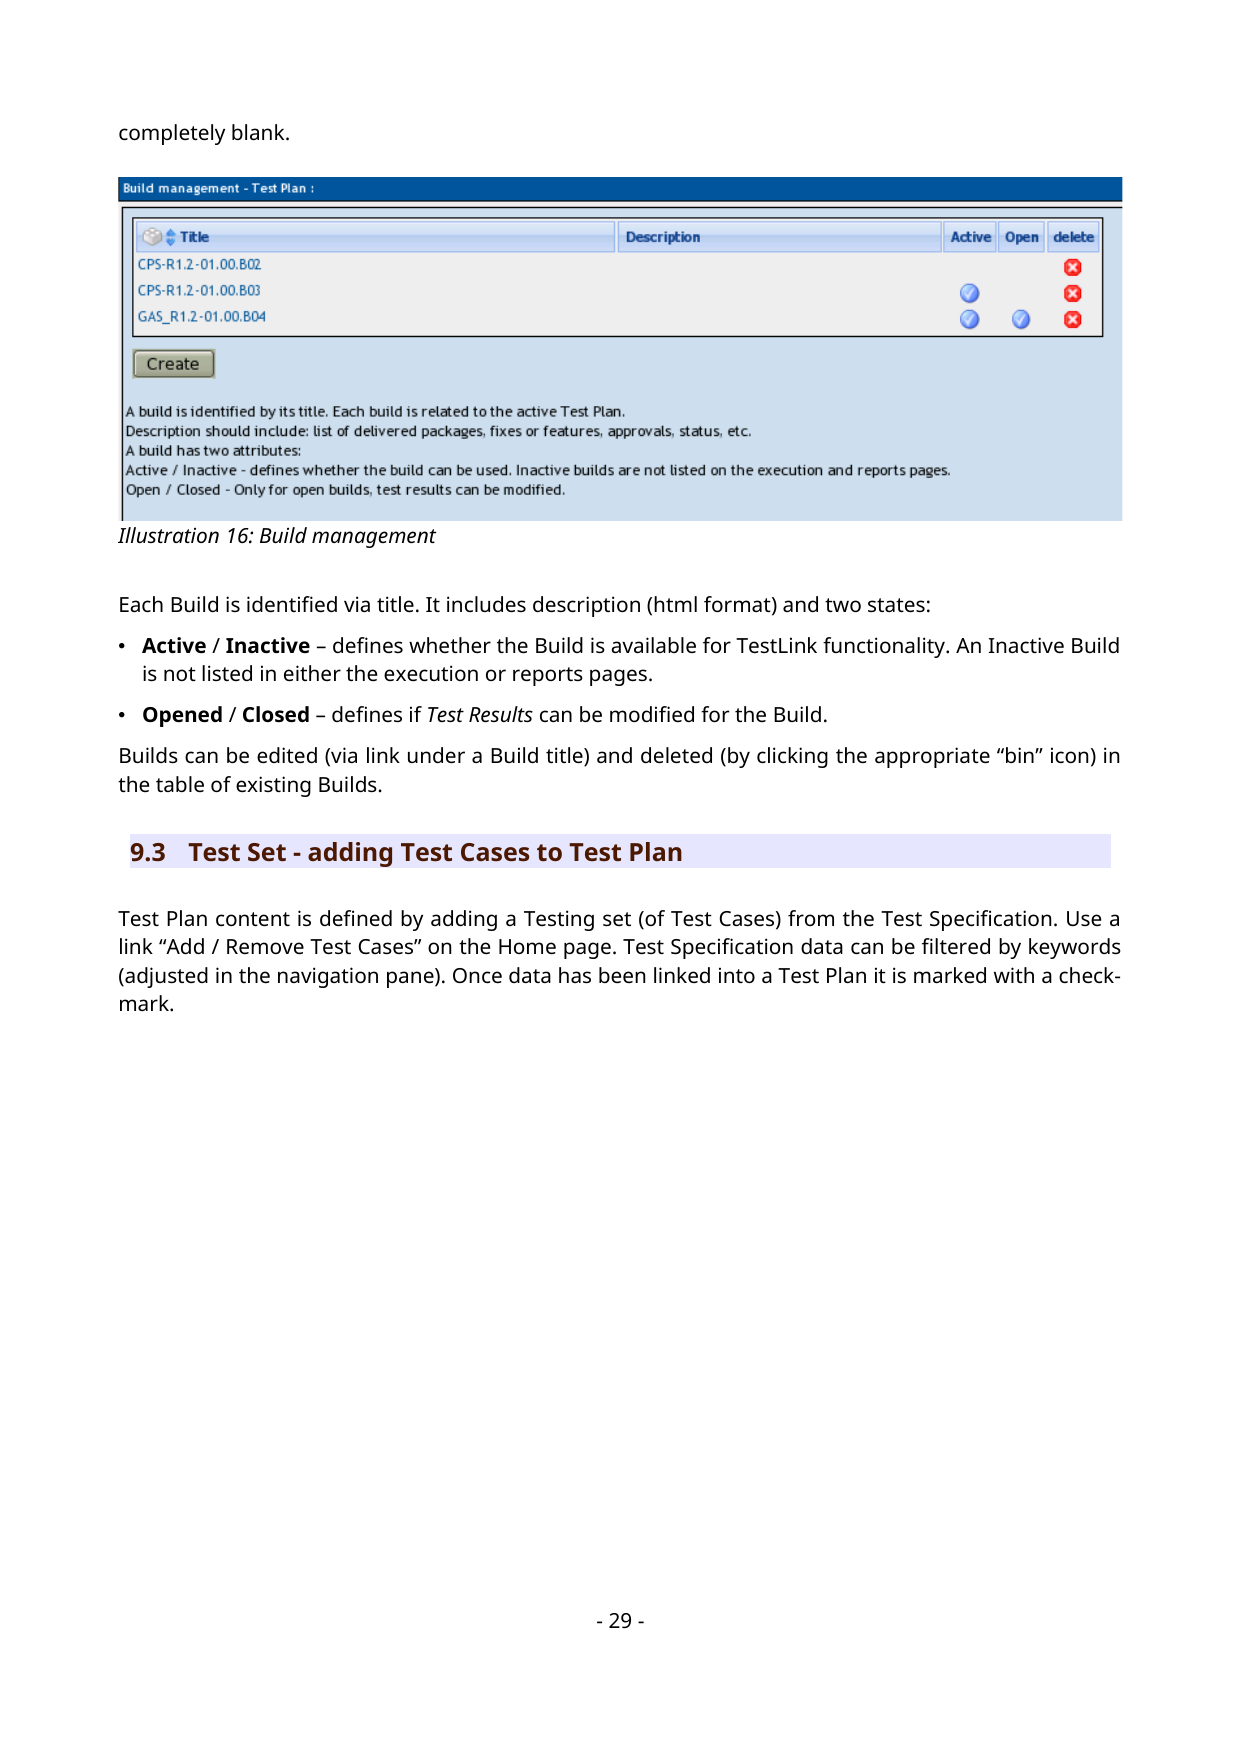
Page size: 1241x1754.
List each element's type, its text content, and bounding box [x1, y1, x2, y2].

text Test Plan content is defined by adding a Testing set (of Test Cases) from the Test Specification. Use a link “Add / Remove Test Cases” on the Home page. Test Specification data can be filtered by keywords (adjusted in the navigation pane). Once data has been linked into a Test Plan it is marked with a check-mark. [118, 904, 1122, 1018]
list Opened / Closed – defines if Test Results can be modified for the Build. [118, 701, 1122, 729]
subtitle Test Set - adding Test Cases to Test Plan [130, 834, 1111, 868]
text completely blank. [118, 118, 1122, 147]
text Each Build is identified via title. It includes description (html format) and two states: [118, 590, 1122, 619]
list Active / Inactive – defines whether the Build is available for TestLink functionality. An Inactive Build is not listed in either the execution or reports pages. [118, 631, 1122, 688]
text Illustration 16: Build management [118, 521, 1122, 549]
picture [118, 177, 1123, 521]
text Builds can be edited (via link under a Build title) and deleted (by clicking the appropriate “bin” icon) in the table of existing Builds. [118, 741, 1122, 798]
